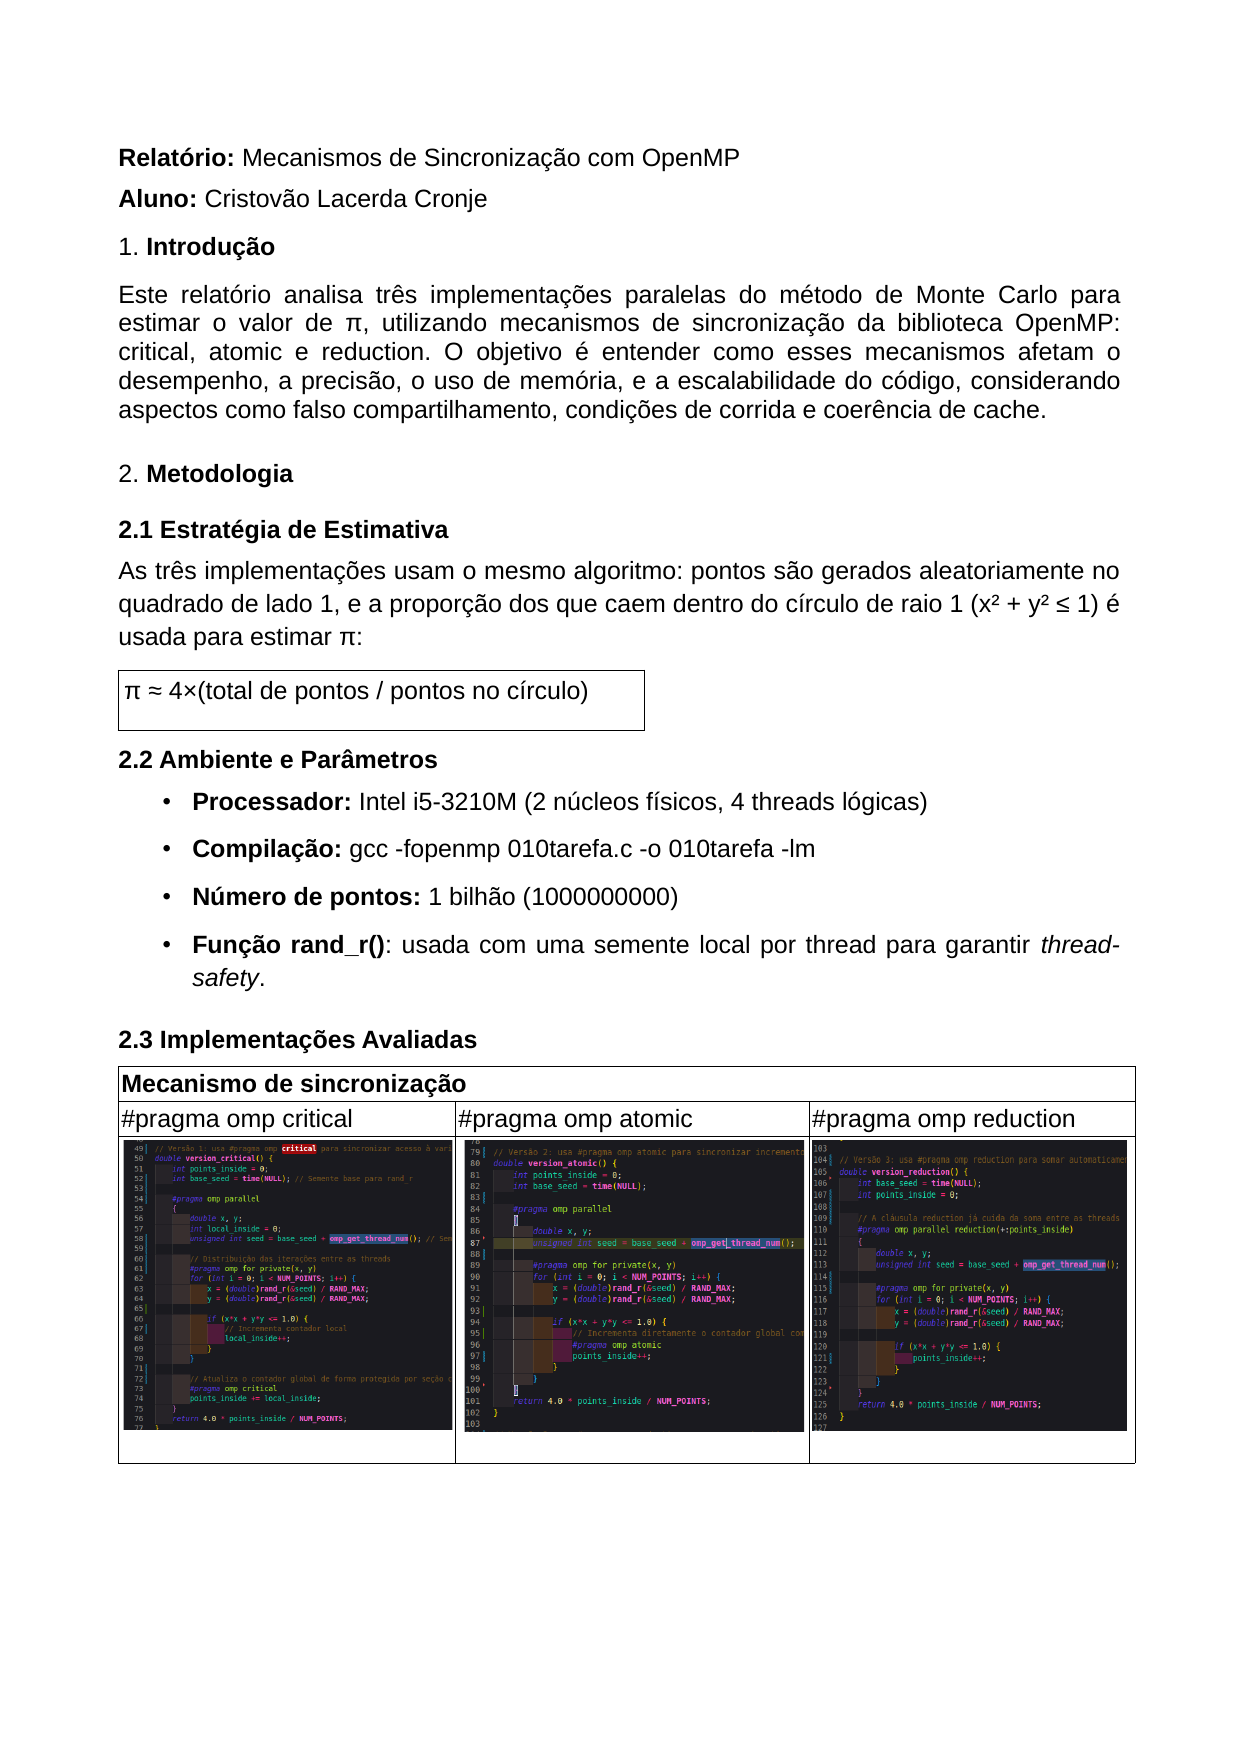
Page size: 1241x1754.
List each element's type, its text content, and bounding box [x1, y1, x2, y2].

table_cell #pragma omp atomic [456, 1102, 809, 1136]
picture [123, 1140, 405, 1430]
subtitle 2.1 Estratégia de Estimativa [118, 514, 1122, 543]
table_cell [810, 1137, 1135, 1463]
text As três implementações usam o mesmo algoritmo: pontos são gerados aleatoriamente no quadrado de lado 1, e a proporção dos que caem dentro do círculo de raio 1 (x² + y² ≤ 1) é usada para estimar π: [118, 556, 1122, 651]
subtitle Relatório: Mecanismos de Sincronização com OpenMP [118, 143, 1122, 172]
text Aluno: Cristovão Lacerda Cronje [118, 184, 1122, 213]
picture [464, 1140, 717, 1432]
table_header Mecanismo de sincronização [119, 1067, 1135, 1101]
subtitle 2.3 Implementações Avaliadas [118, 1025, 1122, 1054]
subtitle 2.2 Ambiente e Parâmetros [118, 745, 1122, 774]
text Este relatório analisa três implementações paralelas do método de Monte Carlo para estimar o valor de π, utilizando mecanismos de sincronização da biblioteca OpenMP: critical, atomic e reduction. O objetivo é entender como esses mecanismos afetam o desempenho, a precisão, o uso de memória, e a escalabilidade do código, considerando aspectos como falso compartilhamento, condições de corrida e coerência de cache. [118, 279, 1122, 423]
picture [812, 1140, 1044, 1431]
table_header π ≈ 4×(total de pontos / pontos no círculo) [119, 671, 644, 729]
text 1. Introdução [118, 232, 1122, 261]
list Função rand_r(): usada com uma semente local por thread para garantir thread-safety. [162, 929, 1122, 991]
list Compilação: gcc -fopenmp 010tarefa.c -o 010tarefa -lm [162, 834, 1122, 863]
list Número de pontos: 1 bilhão (1000000000) [162, 882, 1122, 911]
table_cell [119, 1137, 455, 1463]
list Processador: Intel i5-3210M (2 núcleos físicos, 4 threads lógicas) [162, 786, 1122, 815]
table_cell #pragma omp reduction [810, 1102, 1135, 1136]
table_cell #pragma omp critical [119, 1102, 455, 1136]
table_cell [456, 1137, 809, 1463]
subtitle 2. Metodologia [118, 459, 1122, 487]
